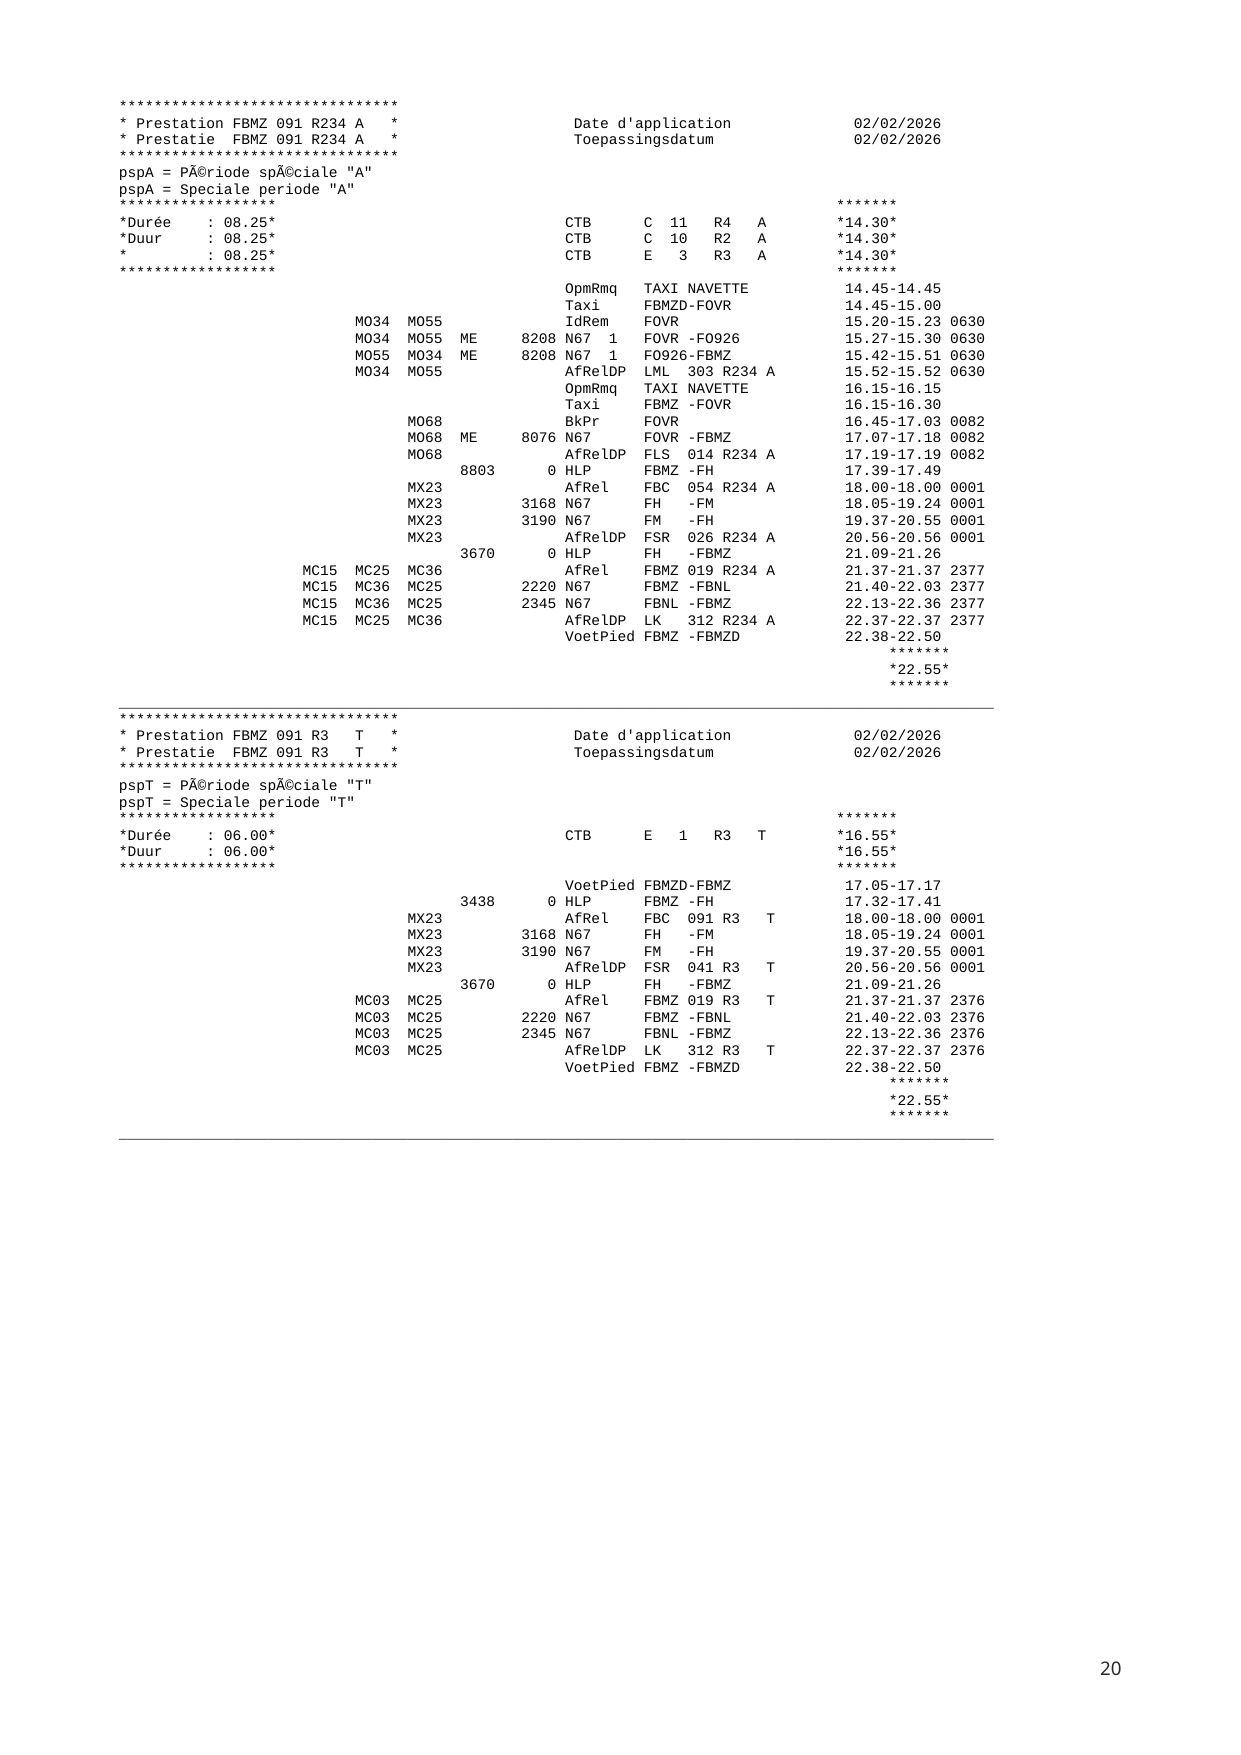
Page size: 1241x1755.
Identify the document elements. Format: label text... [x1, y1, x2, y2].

text ******************************** * Prestation FBMZ 091 R3 T * Date d'application 02/02/2026 * Prestatie FBMZ 091 R3 T * Toepassingsdatum 02/02/2026 ******************************** pspT = PÃ©riode spÃ©ciale "T" pspT = Speciale periode "T" ****************** ******* *Durée : 06.00* CTB E 1 R3 T *16.55* *Duur : 06.00* *16.55* ****************** ******* VoetPied FBMZD-FBMZ 17.05-17.17 3438 0 HLP FBMZ -FH 17.32-17.41 MX23 AfRel FBC 091 R3 T 18.00-18.00 0001 MX23 3168 N67 FH -FM 18.05-19.24 0001 MX23 3190 N67 FM -FH 19.37-20.55 0001 MX23 AfRelDP FSR 041 R3 T 20.56-20.56 0001 3670 0 HLP FH -FBMZ 21.09-21.26 MC03 MC25 AfRel FBMZ 019 R3 T 21.37-21.37 2376 MC03 MC25 2220 N67 FBMZ -FBNL 21.40-22.03 2376 MC03 MC25 2345 N67 FBNL -FBMZ 22.13-22.36 2376 MC03 MC25 AfRelDP LK 312 R3 T 22.37-22.37 2376 VoetPied FBMZ -FBMZD 22.38-22.50 ******* *22.55* ******* ____________________________________________________________________________________________________ [119, 712, 1122, 1143]
text ******************************** * Prestation FBMZ 091 R234 A * Date d'application 02/02/2026 * Prestatie FBMZ 091 R234 A * Toepassingsdatum 02/02/2026 ******************************** pspA = PÃ©riode spÃ©ciale "A" pspA = Speciale periode "A" ****************** ******* *Durée : 08.25* CTB C 11 R4 A *14.30* *Duur : 08.25* CTB C 10 R2 A *14.30* * : 08.25* CTB E 3 R3 A *14.30* ****************** ******* OpmRmq TAXI NAVETTE 14.45-14.45 Taxi FBMZD-FOVR 14.45-15.00 MO34 MO55 IdRem FOVR 15.20-15.23 0630 MO34 MO55 ME 8208 N67 1 FOVR -FO926 15.27-15.30 0630 MO55 MO34 ME 8208 N67 1 FO926-FBMZ 15.42-15.51 0630 MO34 MO55 AfRelDP LML 303 R234 A 15.52-15.52 0630 OpmRmq TAXI NAVETTE 16.15-16.15 Taxi FBMZ -FOVR 16.15-16.30 MO68 BkPr FOVR 16.45-17.03 0082 MO68 ME 8076 N67 FOVR -FBMZ 17.07-17.18 0082 MO68 AfRelDP FLS 014 R234 A 17.19-17.19 0082 8803 0 HLP FBMZ -FH 17.39-17.49 MX23 AfRel FBC 054 R234 A 18.00-18.00 0001 MX23 3168 N67 FH -FM 18.05-19.24 0001 MX23 3190 N67 FM -FH 19.37-20.55 0001 MX23 AfRelDP FSR 026 R234 A 20.56-20.56 0001 3670 0 HLP FH -FBMZ 21.09-21.26 MC15 MC25 MC36 AfRel FBMZ 019 R234 A 21.37-21.37 2377 MC15 MC36 MC25 2220 N67 FBMZ -FBNL 21.40-22.03 2377 MC15 MC36 MC25 2345 N67 FBNL -FBMZ 22.13-22.36 2377 MC15 MC25 MC36 AfRelDP LK 312 R234 A 22.37-22.37 2377 VoetPied FBMZ -FBMZD 22.38-22.50 ******* *22.55* ******* ____________________________________________________________________________________________________ [119, 99, 1122, 712]
